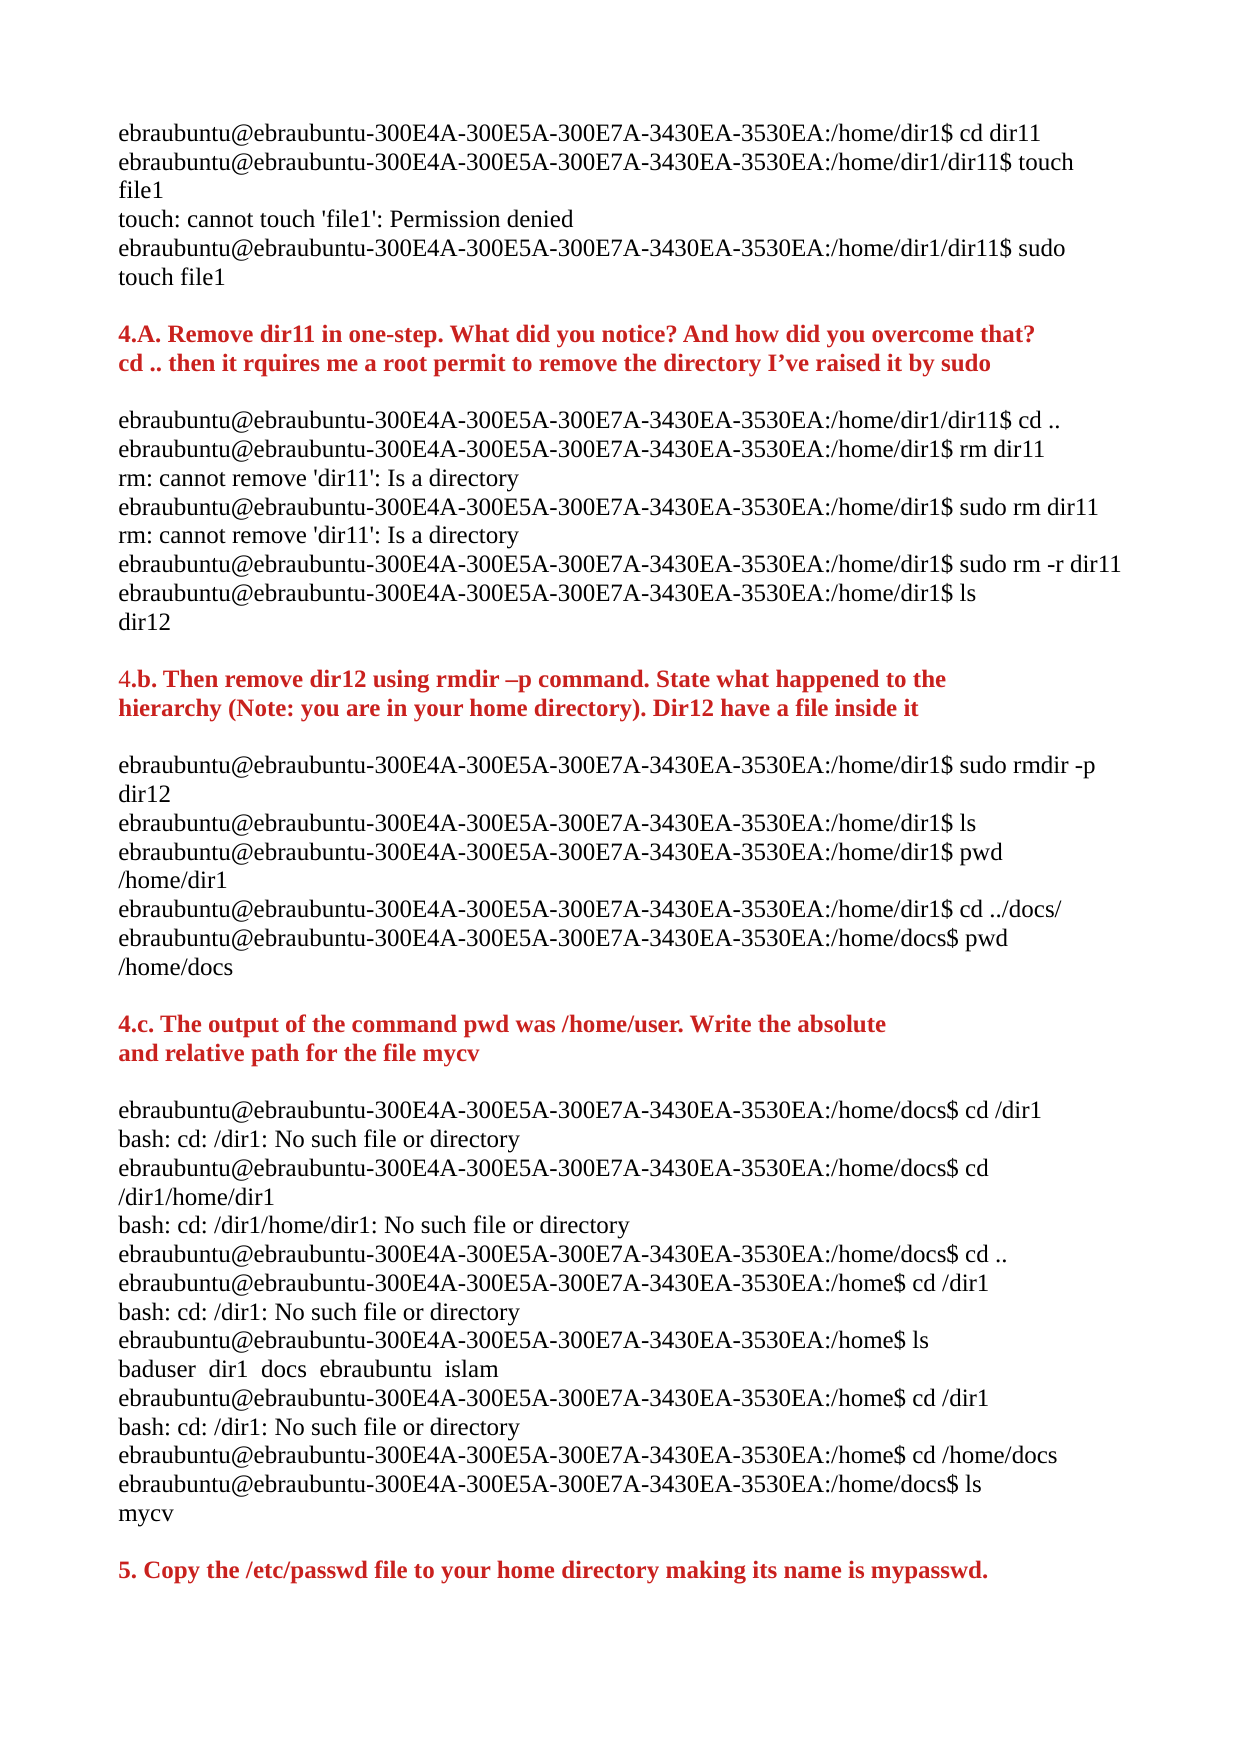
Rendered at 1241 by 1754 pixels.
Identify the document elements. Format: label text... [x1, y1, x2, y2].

text ebraubuntu@ebraubuntu-300E4A-300E5A-300E7A-3430EA-3530EA:/home/dir1$ pwd [118, 837, 1122, 866]
text ebraubuntu@ebraubuntu-300E4A-300E5A-300E7A-3430EA-3530EA:/home/dir1/dir11$ touch file1 [118, 147, 1122, 204]
text ebraubuntu@ebraubuntu-300E4A-300E5A-300E7A-3430EA-3530EA:/home$ cd /dir1 [118, 1268, 1122, 1297]
text ebraubuntu@ebraubuntu-300E4A-300E5A-300E7A-3430EA-3530EA:/home/docs$ cd /dir1/home/dir1 [118, 1153, 1122, 1211]
text /home/docs [118, 952, 1122, 981]
text ebraubuntu@ebraubuntu-300E4A-300E5A-300E7A-3430EA-3530EA:/home/dir1/dir11$ sudo touch file1 [118, 233, 1122, 291]
text hierarchy (Note: you are in your home directory). Dir12 have a file inside it [118, 693, 1122, 722]
text bash: cd: /dir1: No such file or directory [118, 1124, 1122, 1153]
text baduser dir1 docs ebraubuntu islam [118, 1354, 1122, 1383]
text ebraubuntu@ebraubuntu-300E4A-300E5A-300E7A-3430EA-3530EA:/home/docs$ cd .. [118, 1239, 1122, 1268]
text dir12 [118, 607, 1122, 636]
text mycv [118, 1498, 1122, 1527]
text ebraubuntu@ebraubuntu-300E4A-300E5A-300E7A-3430EA-3530EA:/home/dir1$ cd ../docs/ [118, 894, 1122, 923]
text ebraubuntu@ebraubuntu-300E4A-300E5A-300E7A-3430EA-3530EA:/home$ ls [118, 1326, 1122, 1354]
text /home/dir1 [118, 866, 1122, 894]
text ebraubuntu@ebraubuntu-300E4A-300E5A-300E7A-3430EA-3530EA:/home$ cd /home/docs [118, 1441, 1122, 1469]
text ebraubuntu@ebraubuntu-300E4A-300E5A-300E7A-3430EA-3530EA:/home/dir1$ sudo rm -r dir11 [118, 549, 1122, 578]
text ebraubuntu@ebraubuntu-300E4A-300E5A-300E7A-3430EA-3530EA:/home/dir1/dir11$ cd .. [118, 406, 1122, 434]
text rm: cannot remove 'dir11': Is a directory [118, 521, 1122, 549]
text cd .. then it rquires me a root permit to remove the directory I’ve raised it by sudo [118, 348, 1122, 377]
text bash: cd: /dir1/home/dir1: No such file or directory [118, 1211, 1122, 1239]
text ebraubuntu@ebraubuntu-300E4A-300E5A-300E7A-3430EA-3530EA:/home/dir1$ sudo rm dir11 [118, 492, 1122, 521]
text ebraubuntu@ebraubuntu-300E4A-300E5A-300E7A-3430EA-3530EA:/home/dir1$ ls [118, 808, 1122, 837]
text bash: cd: /dir1: No such file or directory [118, 1412, 1122, 1441]
text rm: cannot remove 'dir11': Is a directory [118, 463, 1122, 492]
text and relative path for the file mycv [118, 1038, 1122, 1067]
text ebraubuntu@ebraubuntu-300E4A-300E5A-300E7A-3430EA-3530EA:/home/dir1$ ls [118, 578, 1122, 607]
text ebraubuntu@ebraubuntu-300E4A-300E5A-300E7A-3430EA-3530EA:/home$ cd /dir1 [118, 1383, 1122, 1412]
text 5. Copy the /etc/passwd file to your home directory making its name is mypasswd. [118, 1556, 1122, 1584]
text ebraubuntu@ebraubuntu-300E4A-300E5A-300E7A-3430EA-3530EA:/home/dir1$ cd dir11 [118, 118, 1122, 147]
text 4.c. The output of the command pwd was /home/user. Write the absolute [118, 1009, 1122, 1038]
text 4.A. Remove dir11 in one-step. What did you notice? And how did you overcome that? [118, 319, 1122, 348]
text ebraubuntu@ebraubuntu-300E4A-300E5A-300E7A-3430EA-3530EA:/home/docs$ pwd [118, 923, 1122, 952]
text ebraubuntu@ebraubuntu-300E4A-300E5A-300E7A-3430EA-3530EA:/home/docs$ cd /dir1 [118, 1096, 1122, 1124]
text touch: cannot touch 'file1': Permission denied [118, 204, 1122, 233]
text ebraubuntu@ebraubuntu-300E4A-300E5A-300E7A-3430EA-3530EA:/home/docs$ ls [118, 1469, 1122, 1498]
text bash: cd: /dir1: No such file or directory [118, 1297, 1122, 1326]
text ebraubuntu@ebraubuntu-300E4A-300E5A-300E7A-3430EA-3530EA:/home/dir1$ sudo rmdir -p dir12 [118, 751, 1122, 808]
text 4.b. Then remove dir12 using rmdir –p command. State what happened to the [118, 664, 1122, 693]
text ebraubuntu@ebraubuntu-300E4A-300E5A-300E7A-3430EA-3530EA:/home/dir1$ rm dir11 [118, 434, 1122, 463]
